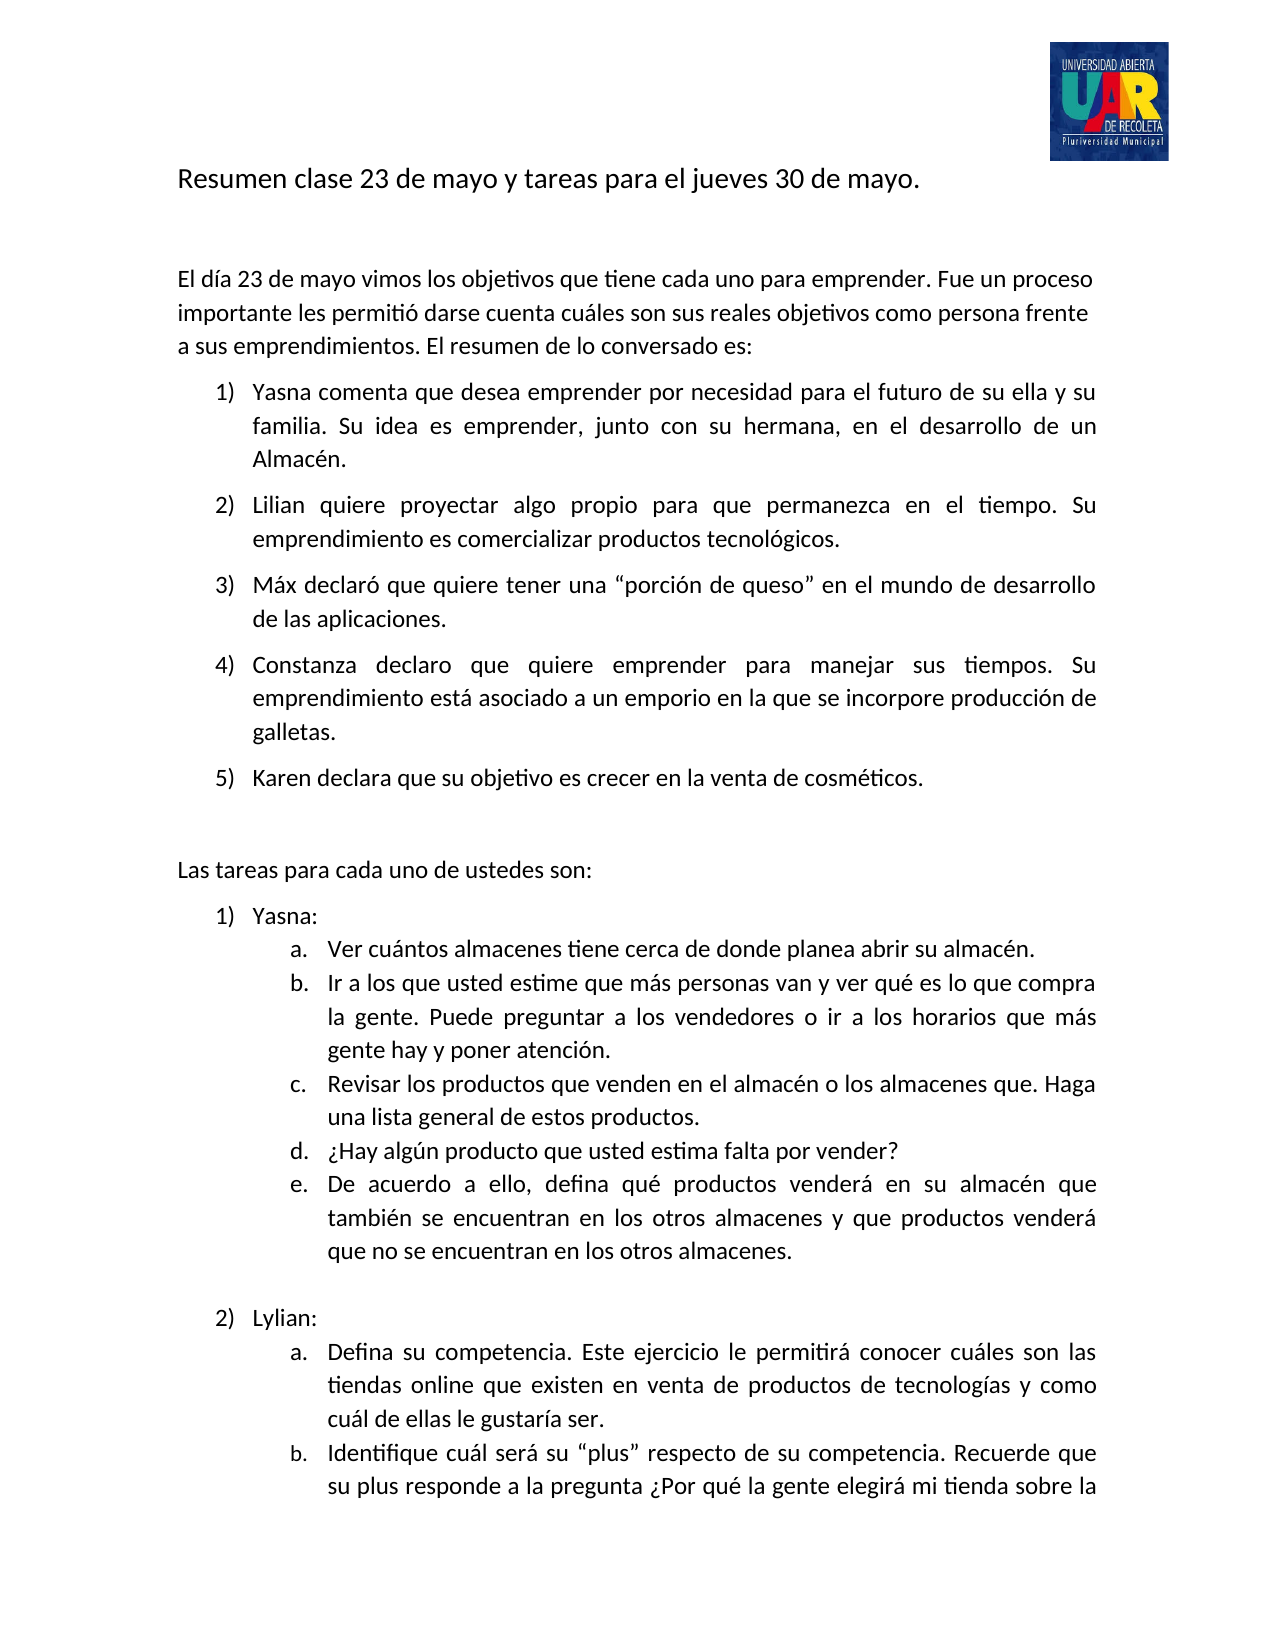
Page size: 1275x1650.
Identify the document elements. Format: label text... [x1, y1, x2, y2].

list Ver cuántos almacenes tiene cerca de donde planea abrir su almacén. [290, 934, 1098, 964]
list De acuerdo a ello, defina qué productos venderá en su almacén que también se encuentran en los otros almacenes y que productos venderá que no se encuentran en los otros almacenes. [290, 1168, 1098, 1266]
list ¿Hay algún producto que usted estima falta por vender? [290, 1135, 1098, 1165]
list Lylian: [215, 1303, 1098, 1333]
list Lilian quiere proyectar algo propio para que permanezca en el tiempo. Su emprendimiento es comercializar productos tecnológicos. [215, 490, 1098, 554]
list Yasna: [215, 900, 1098, 931]
text El día 23 de mayo vimos los objetivos que tiene cada uno para emprender. Fue un proceso importante les permitió darse cuenta cuáles son sus reales objetivos como persona frente a sus emprendimientos. El resumen de lo conversado es: [177, 263, 1098, 361]
list Constanza declaro que quiere emprender para manejar sus tiempos. Su emprendimiento está asociado a un emporio en la que se incorpore producción de galletas. [215, 649, 1098, 746]
list Máx declaró que quiere tener una “porción de queso” en el mundo de desarrollo de las aplicaciones. [215, 569, 1098, 633]
list Ir a los que usted estime que más personas van y ver qué es lo que compra la gente. Puede preguntar a los vendedores o ir a los horarios que más gente hay y poner atención. [290, 967, 1098, 1065]
list Identifique cuál será su “plus” respecto de su competencia. Recuerde que su plus responde a la pregunta ¿Por qué la gente elegirá mi tienda sobre la [290, 1437, 1098, 1501]
list Revisar los productos que venden en el almacén o los almacenes que. Haga una lista general de estos productos. [290, 1068, 1098, 1132]
list Karen declara que su objetivo es crecer en la venta de cosméticos. [215, 762, 1098, 792]
picture [1050, 42, 1169, 161]
list Defina su competencia. Este ejercicio le permitirá conocer cuáles son las tiendas online que existen en venta de productos de tecnologías y como cuál de ellas le gustaría ser. [290, 1336, 1098, 1434]
list Yasna comenta que desea emprender por necesidad para el futuro de su ella y su familia. Su idea es emprender, junto con su hermana, en el desarrollo de un Almacén. [215, 377, 1098, 474]
text Resumen clase 23 de mayo y tareas para el jueves 30 de mayo. [177, 160, 1098, 196]
text Las tareas para cada uno de ustedes son: [177, 854, 1098, 884]
